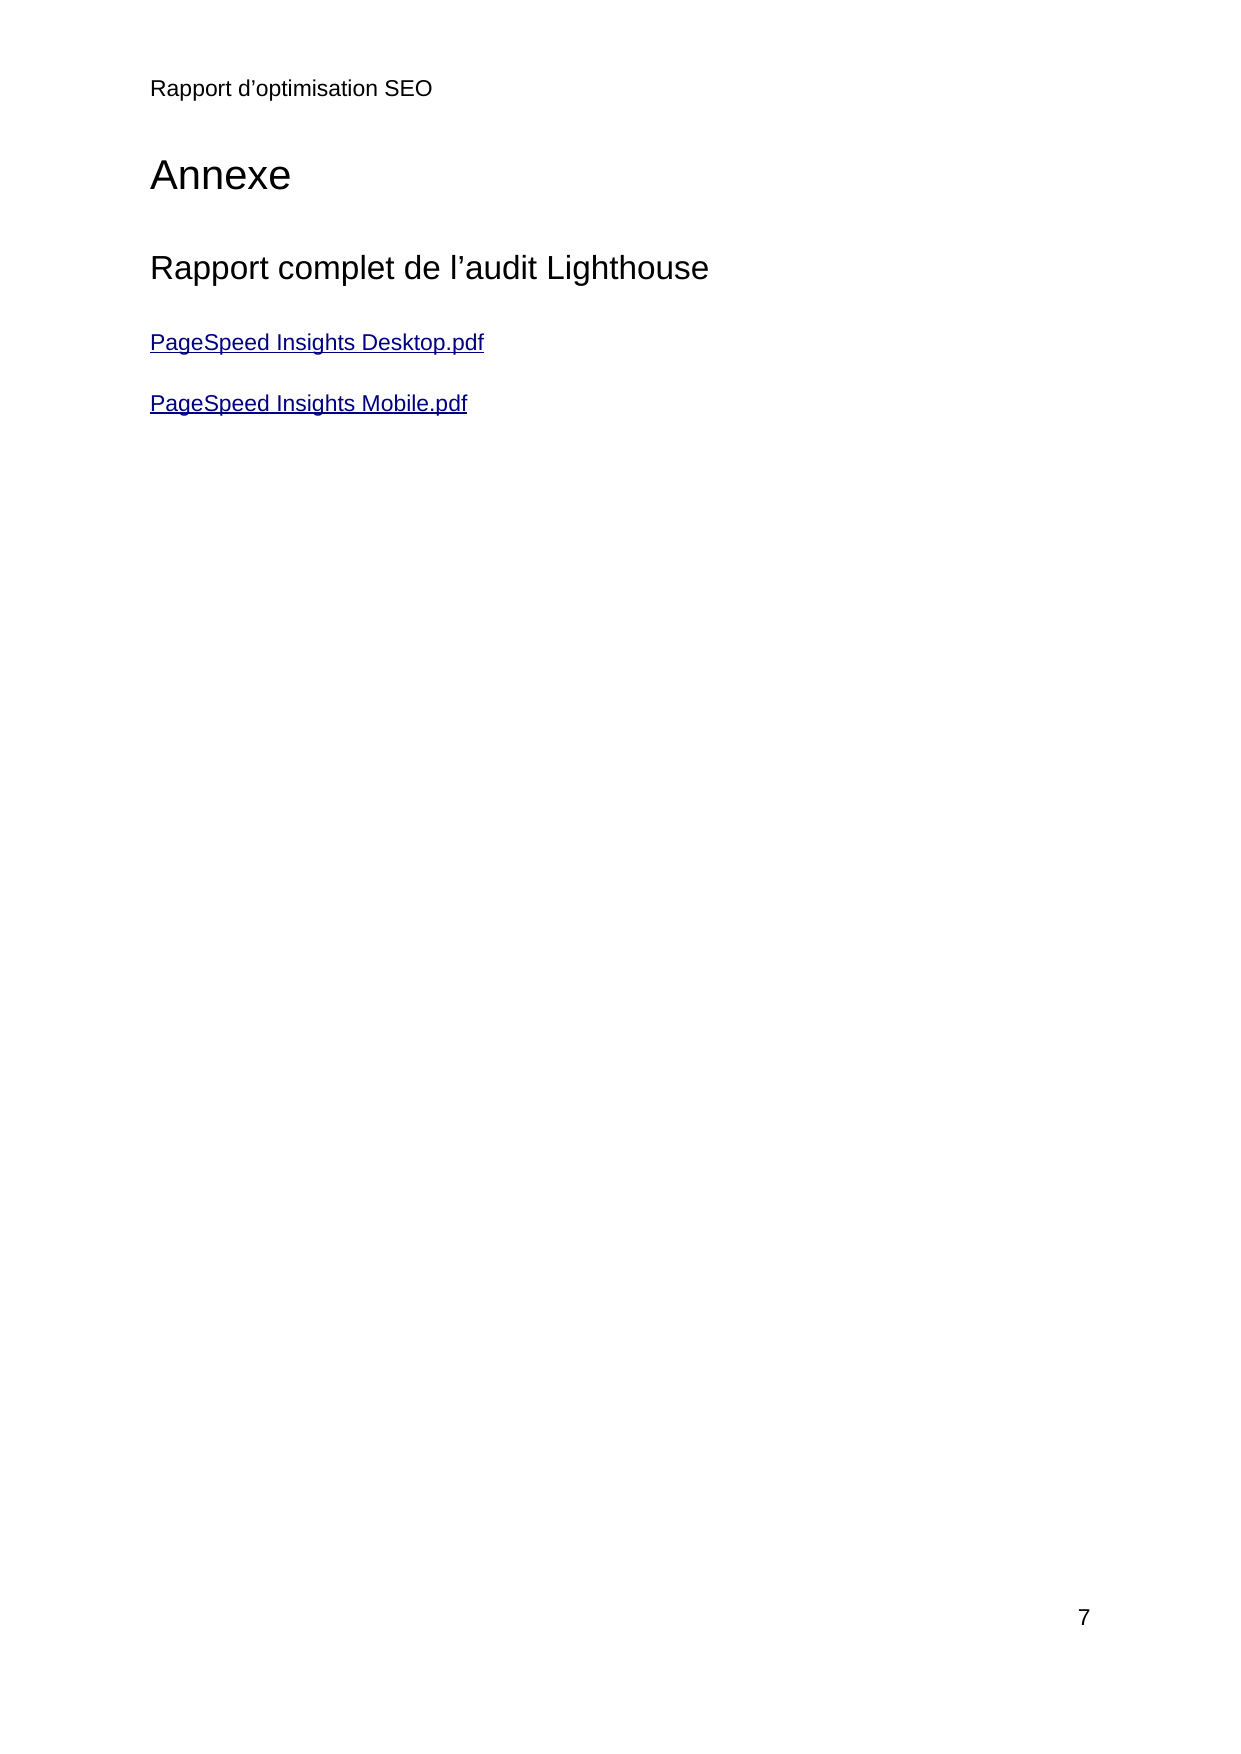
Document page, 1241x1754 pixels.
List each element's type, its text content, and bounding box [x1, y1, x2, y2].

subtitle Annexe [150, 150, 1090, 198]
text PageSpeed Insights Mobile.pdf [150, 389, 1090, 416]
text PageSpeed Insights Desktop.pdf [150, 329, 1090, 355]
subtitle Rapport complet de l’audit Lighthouse [150, 248, 1090, 286]
